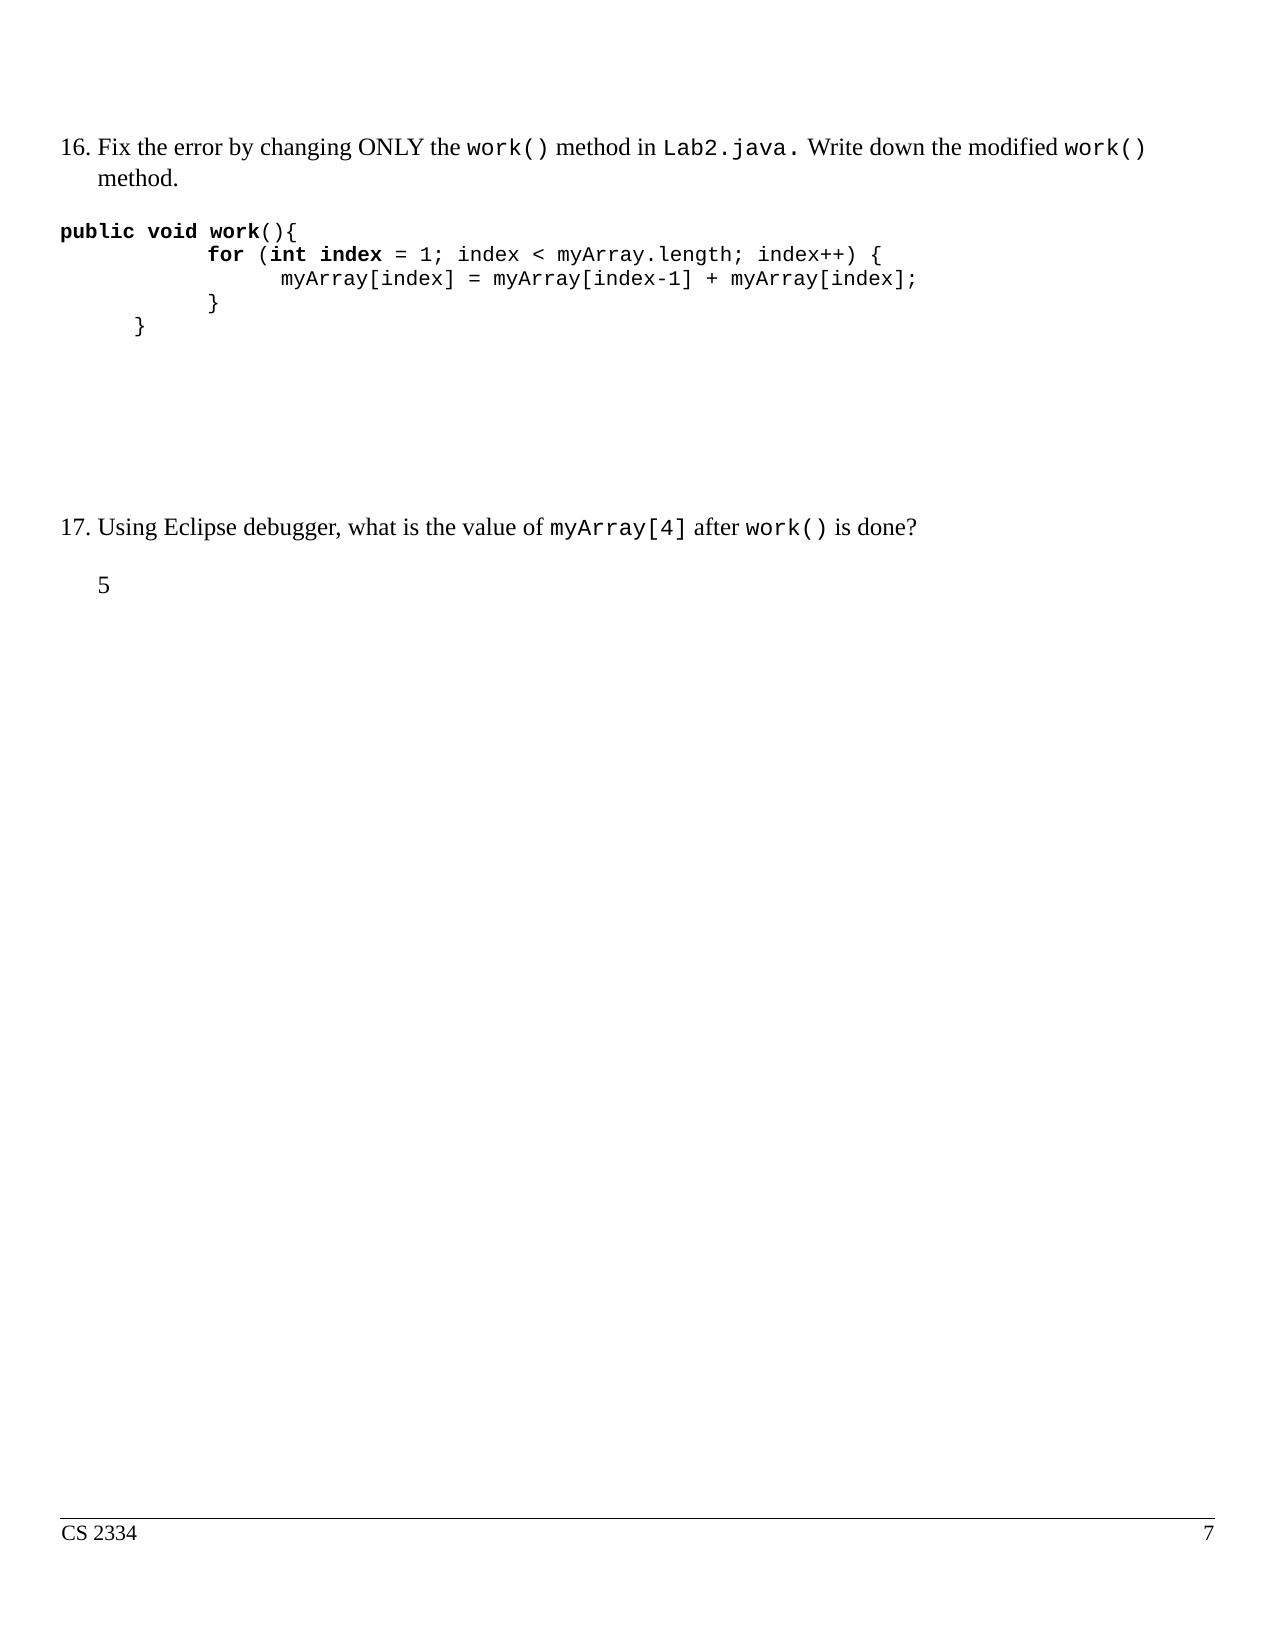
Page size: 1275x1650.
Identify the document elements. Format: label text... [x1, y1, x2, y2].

text public void work(){ [60, 221, 1215, 244]
text } [60, 315, 1215, 339]
list Fix the error by changing ONLY the work() method in Lab2.java. Write down the modified work() method. [60, 132, 1215, 192]
text } [60, 292, 1215, 315]
text 5 [97, 571, 1215, 599]
list Using Eclipse debugger, what is the value of myArray[4] after work() is done? [60, 512, 1215, 542]
text for (int index = 1; index < myArray.length; index++) { [60, 244, 1215, 268]
text myArray[index] = myArray[index-1] + myArray[index]; [60, 268, 1215, 292]
